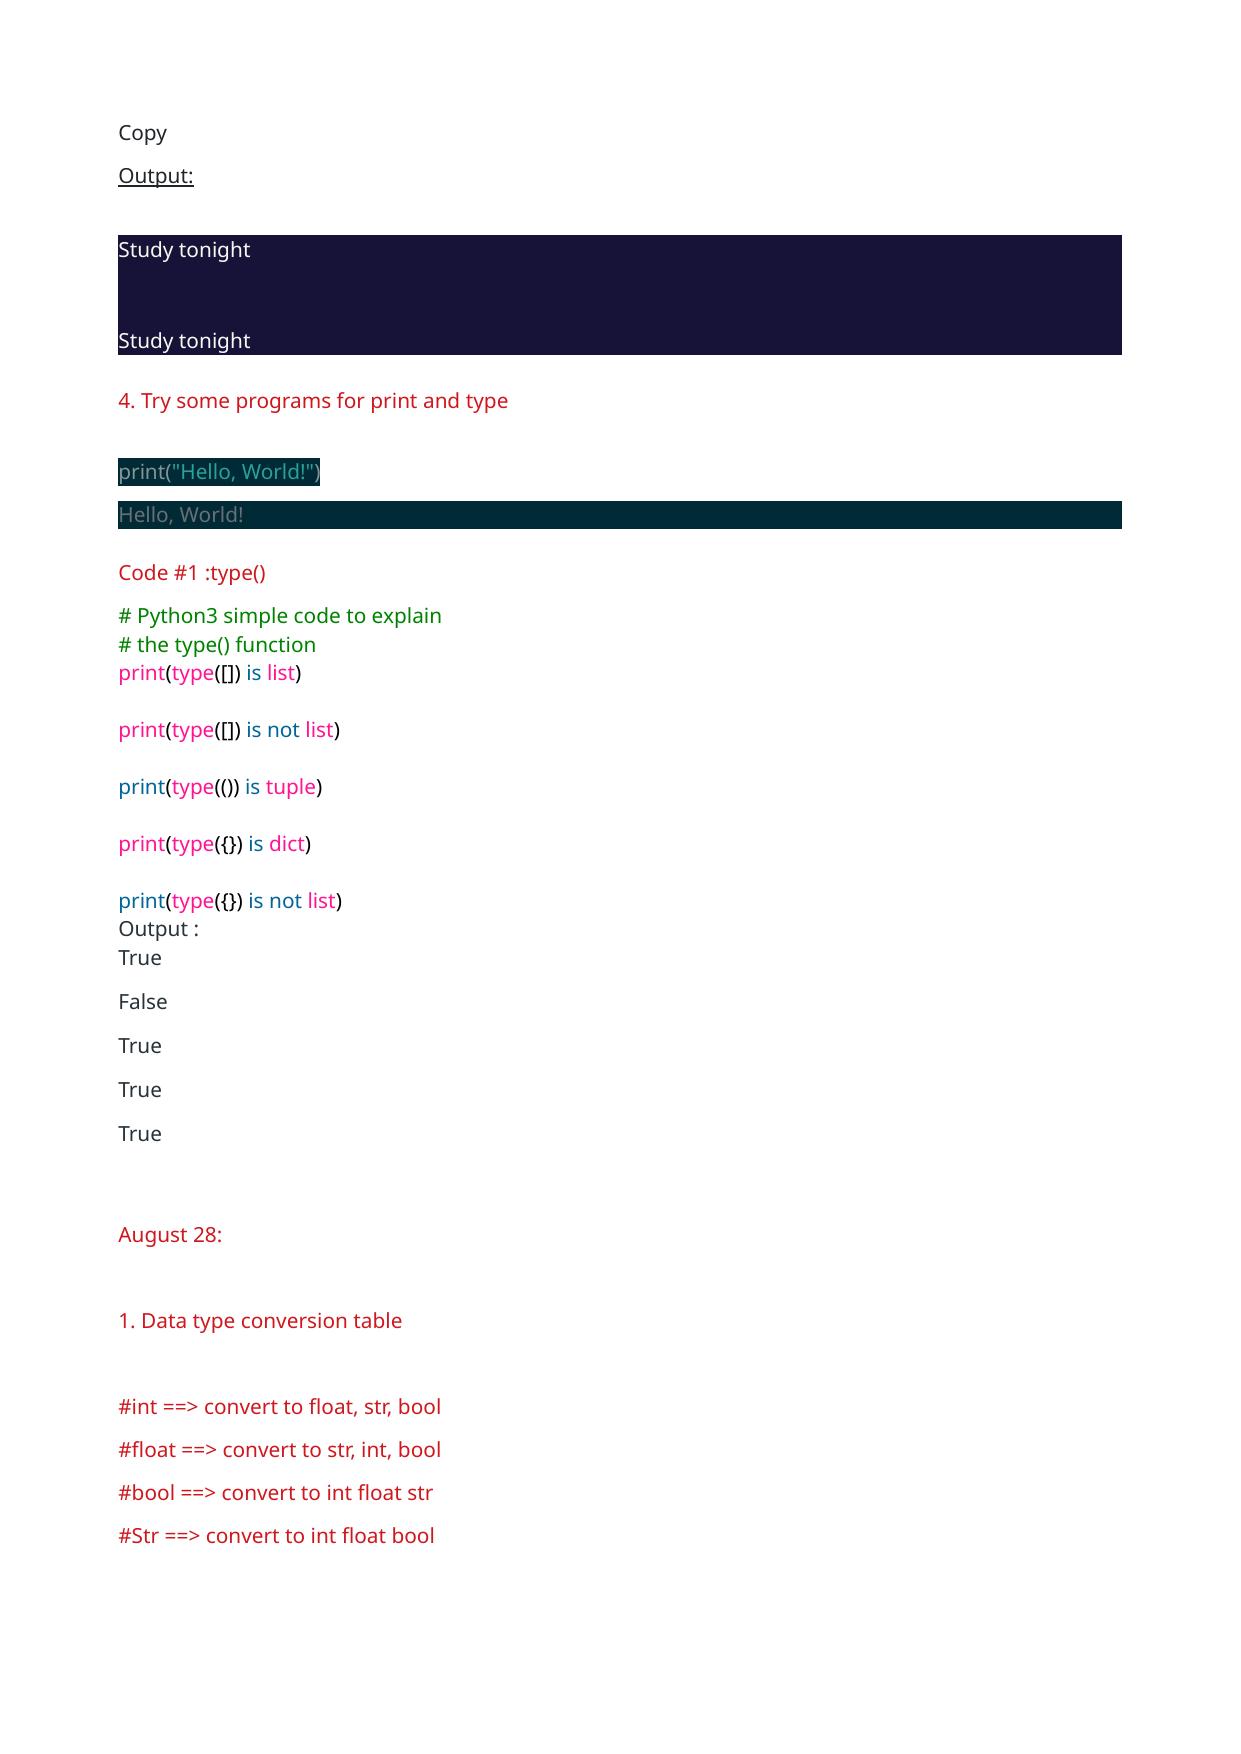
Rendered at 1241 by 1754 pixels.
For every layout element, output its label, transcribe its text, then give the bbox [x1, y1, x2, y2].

text Copy [118, 118, 1122, 147]
text Output : [118, 914, 1122, 943]
text #float ==> convert to str, int, bool [118, 1435, 1122, 1463]
text 1. Data type conversion table [118, 1306, 1122, 1334]
text Study tonight [118, 326, 1122, 355]
text #int ==> convert to float, str, bool [118, 1392, 1122, 1420]
text print("Hello, World!") [118, 457, 1122, 486]
text August 28: [118, 1163, 1122, 1248]
table_header # Python3 simple code to explain # the type() function print(type([]) is list) print(type([]) is not list) print(type(()) is tuple) print(type({}) is dict) print(type({}) is not list) [118, 601, 564, 914]
text 4. Try some programs for print and type [118, 386, 1122, 443]
text True [118, 1031, 1122, 1059]
text True [118, 1075, 1122, 1103]
text #Str ==> convert to int float bool [118, 1521, 1122, 1549]
text Output: [118, 161, 1122, 189]
text #bool ==> convert to int float str [118, 1478, 1122, 1506]
text True [118, 1119, 1122, 1147]
text True [118, 943, 1122, 971]
text Code #1 :type() [118, 558, 1122, 587]
text Hello, World! [118, 501, 1122, 529]
text Study tonight [118, 235, 1122, 264]
text False [118, 987, 1122, 1015]
